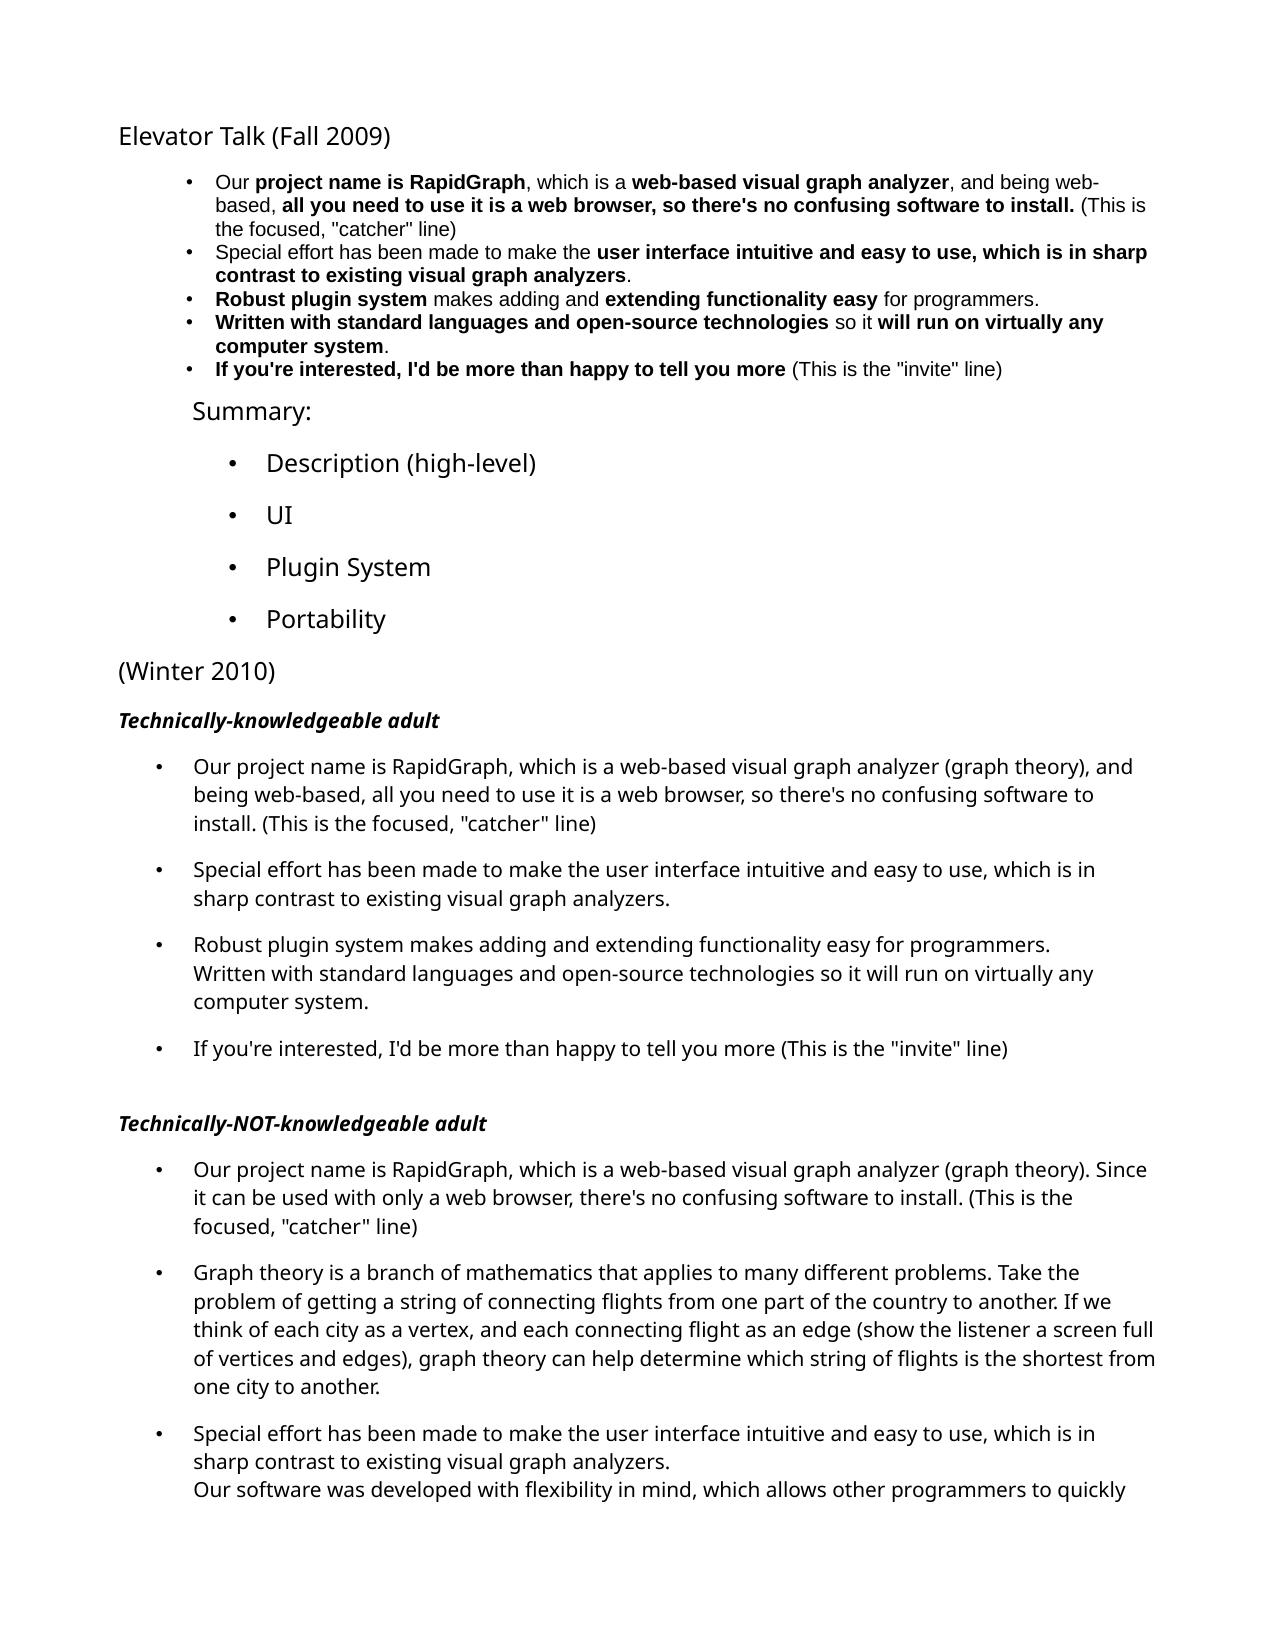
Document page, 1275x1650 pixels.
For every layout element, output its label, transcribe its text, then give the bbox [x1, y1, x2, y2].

list If you're interested, I'd be more than happy to tell you more (This is the "invite" line) [156, 1034, 1157, 1062]
list Our project name is RapidGraph, which is a web-based visual graph analyzer (graph theory). Since it can be used with only a web browser, there's no confusing software to install. (This is the focused, "catcher" line) [156, 1155, 1157, 1240]
list Plugin System [228, 549, 1157, 583]
list Written with standard languages and open-source technologies so it will run on virtually any computer system. [186, 311, 1157, 357]
list Our project name is RapidGraph, which is a web-based visual graph analyzer, and being web-based, all you need to use it is a web browser, so there's no confusing software to install. (This is the focused, "catcher" line) [186, 170, 1157, 240]
list Special effort has been made to make the user interface intuitive and easy to use, which is in sharp contrast to existing visual graph analyzers. Our software was developed with flexibility in mind, which allows other programmers to quickly [156, 1419, 1157, 1504]
list Special effort has been made to make the user interface intuitive and easy to use, which is in sharp contrast to existing visual graph analyzers. [186, 240, 1157, 287]
list UI [228, 497, 1157, 531]
list Our project name is RapidGraph, which is a web-based visual graph analyzer (graph theory), and being web-based, all you need to use it is a web browser, so there's no confusing software to install. (This is the focused, "catcher" line) [156, 752, 1157, 837]
text (Winter 2010) [118, 654, 1157, 688]
list Description (high-level) [228, 445, 1157, 479]
list If you're interested, I'd be more than happy to tell you more (This is the "invite" line) [186, 357, 1157, 381]
text Elevator Talk (Fall 2009) [118, 118, 1157, 152]
text Technically-knowledgeable adult [118, 706, 1157, 734]
list Robust plugin system makes adding and extending functionality easy for programmers. Written with standard languages and open-source technologies so it will run on virtually any computer system. [156, 930, 1157, 1016]
list Special effort has been made to make the user interface intuitive and easy to use, which is in sharp contrast to existing visual graph analyzers. [156, 856, 1157, 912]
list Robust plugin system makes adding and extending functionality easy for programmers. [186, 287, 1157, 311]
list Technically-NOT-knowledgeable adult [118, 1080, 1157, 1137]
list Portability [228, 602, 1157, 636]
list Graph theory is a branch of mathematics that applies to many different problems. Take the problem of getting a string of connecting flights from one part of the country to another. If we think of each city as a vertex, and each connecting flight as an edge (show the listener a screen full of vertices and edges), graph theory can help determine which string of flights is the shortest from one city to another. [156, 1258, 1157, 1401]
text Summary: [192, 393, 1157, 427]
